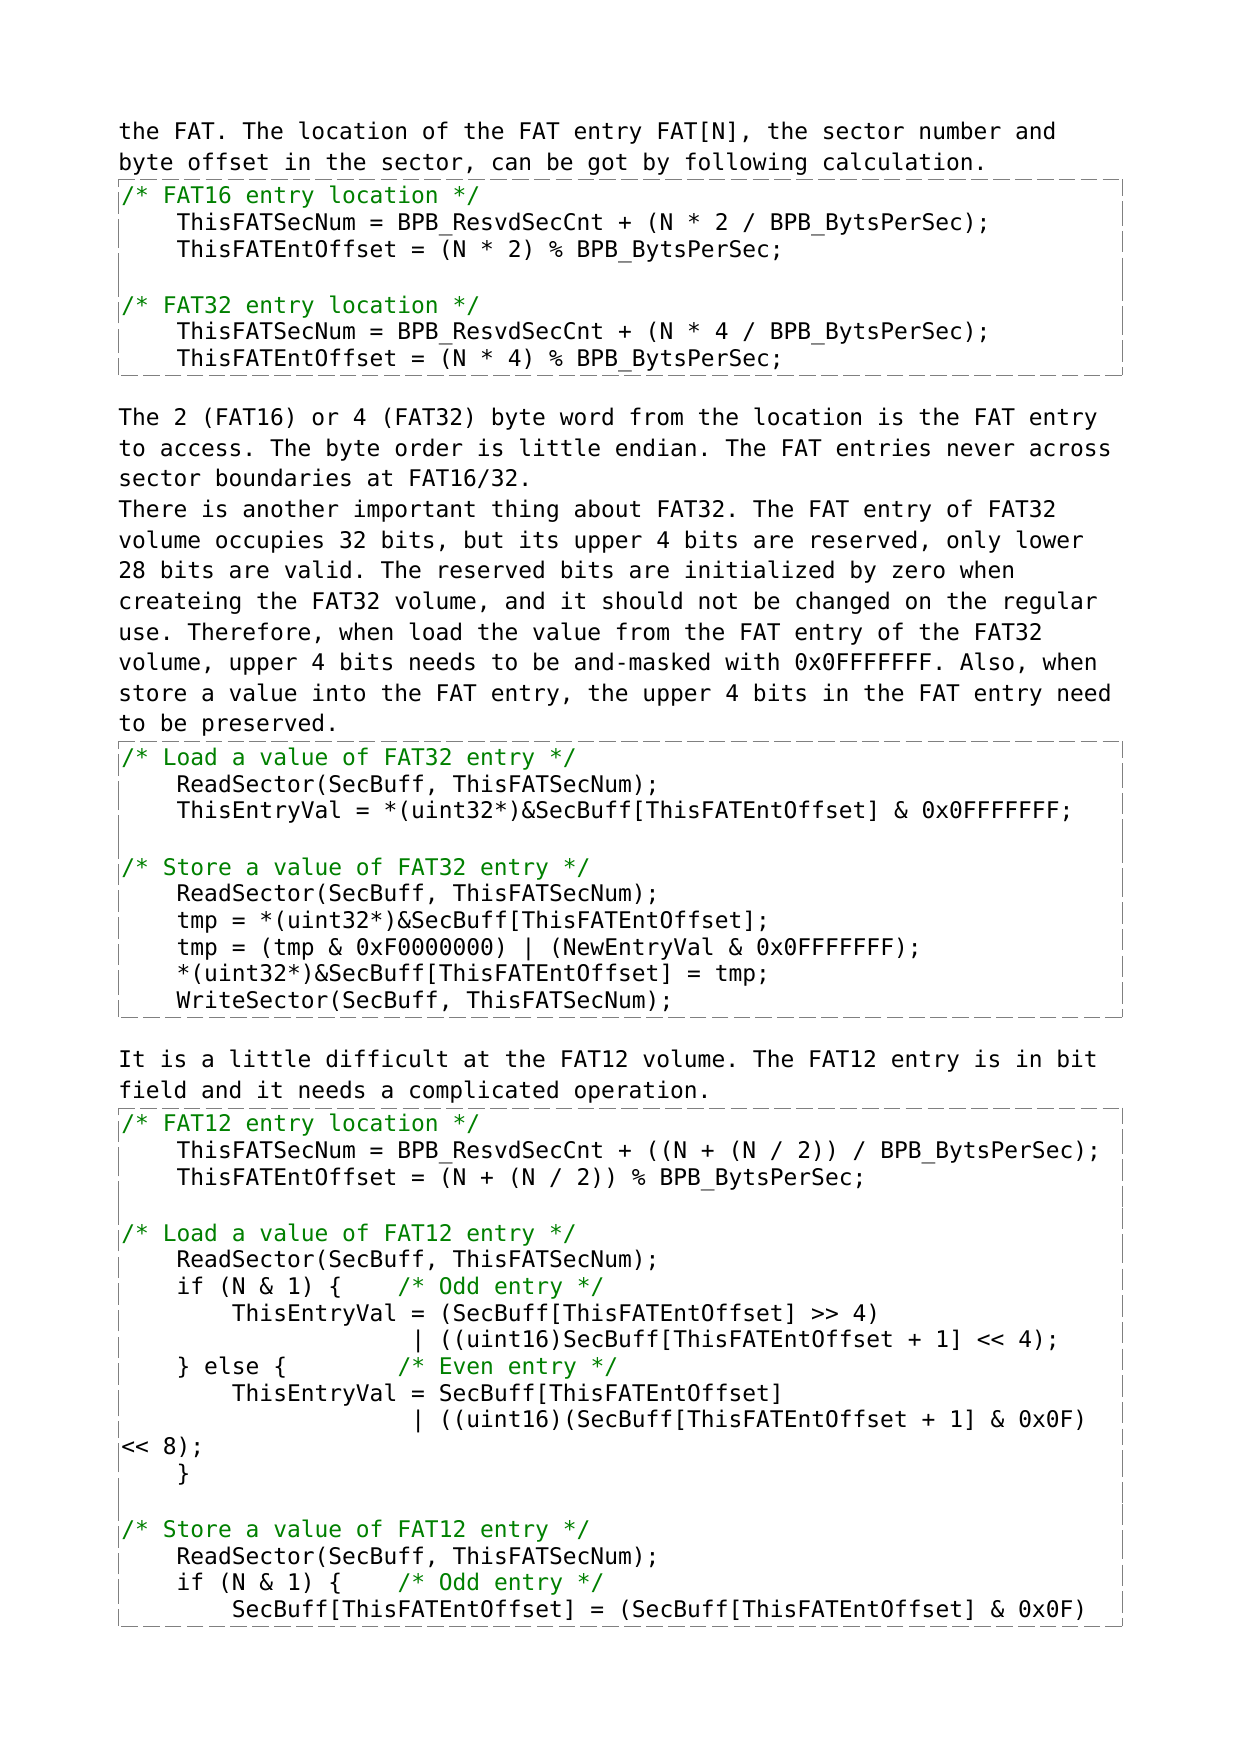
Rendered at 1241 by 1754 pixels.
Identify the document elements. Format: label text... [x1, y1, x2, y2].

text ThisEntryVal = SecBuff[ThisFATEntOffset] [118, 1377, 1122, 1404]
text ReadSector(SecBuff, ThisFATSecNum); [118, 1540, 1122, 1566]
text ThisEntryVal = *(uint32*)&SecBuff[ThisFATEntOffset] & 0x0FFFFFFF; [118, 794, 1122, 824]
text WriteSector(SecBuff, ThisFATSecNum); [118, 984, 1122, 1017]
text /* Load a value of FAT12 entry */ [118, 1217, 1122, 1244]
text *(uint32*)&SecBuff[ThisFATEntOffset] = tmp; [118, 957, 1122, 984]
text /* Store a value of FAT32 entry */ [118, 851, 1122, 877]
text It is a little difficult at the FAT12 volume. The FAT12 entry is in bit field and it needs a complicated operation. [118, 1046, 1122, 1103]
text /* Store a value of FAT12 entry */ [118, 1513, 1122, 1540]
text tmp = (tmp & 0xF0000000) | (NewEntryVal & 0x0FFFFFFF); [118, 931, 1122, 957]
text | ((uint16)SecBuff[ThisFATEntOffset + 1] << 4); [118, 1324, 1122, 1350]
text /* Load a value of FAT32 entry */ [118, 741, 1122, 768]
text if (N & 1) { /* Odd entry */ [118, 1566, 1122, 1593]
text the FAT. The location of the FAT entry FAT[N], the sector number and byte offset in the sector, can be got by following calculation. [118, 118, 1122, 175]
text SecBuff[ThisFATEntOffset] = (SecBuff[ThisFATEntOffset] & 0x0F) [118, 1593, 1122, 1626]
text ReadSector(SecBuff, ThisFATSecNum); [118, 1244, 1122, 1270]
text ThisFATEntOffset = (N * 4) % BPB_BytsPerSec; [118, 342, 1122, 375]
text /* FAT16 entry location */ [118, 179, 1122, 206]
text | ((uint16)(SecBuff[ThisFATEntOffset + 1] & 0x0F) << 8); [118, 1404, 1122, 1457]
text ThisEntryVal = (SecBuff[ThisFATEntOffset] >> 4) [118, 1297, 1122, 1324]
text if (N & 1) { /* Odd entry */ [118, 1270, 1122, 1297]
text tmp = *(uint32*)&SecBuff[ThisFATEntOffset]; [118, 904, 1122, 931]
text ThisFATSecNum = BPB_ResvdSecCnt + (N * 2 / BPB_BytsPerSec); [118, 206, 1122, 233]
text } [118, 1457, 1122, 1487]
text ThisFATEntOffset = (N + (N / 2)) % BPB_BytsPerSec; [118, 1161, 1122, 1191]
text The 2 (FAT16) or 4 (FAT32) byte word from the location is the FAT entry to access. The byte order is little endian. The FAT entries never across sector boundaries at FAT16/32. [118, 404, 1122, 492]
text ReadSector(SecBuff, ThisFATSecNum); [118, 877, 1122, 904]
text ThisFATSecNum = BPB_ResvdSecCnt + ((N + (N / 2)) / BPB_BytsPerSec); [118, 1134, 1122, 1161]
text /* FAT32 entry location */ [118, 289, 1122, 316]
text There is another important thing about FAT32. The FAT entry of FAT32 volume occupies 32 bits, but its upper 4 bits are reserved, only lower 28 bits are valid. The reserved bits are initialized by zero when createing the FAT32 volume, and it should not be changed on the regular use. Therefore, when load the value from the FAT entry of the FAT32 volume, upper 4 bits needs to be and-masked with 0x0FFFFFFF. Also, when store a value into the FAT entry, the upper 4 bits in the FAT entry need to be preserved. [118, 496, 1122, 737]
text /* FAT12 entry location */ [118, 1107, 1122, 1134]
text } else { /* Even entry */ [118, 1350, 1122, 1377]
text ReadSector(SecBuff, ThisFATSecNum); [118, 768, 1122, 794]
text ThisFATEntOffset = (N * 2) % BPB_BytsPerSec; [118, 233, 1122, 262]
text ThisFATSecNum = BPB_ResvdSecCnt + (N * 4 / BPB_BytsPerSec); [118, 316, 1122, 342]
